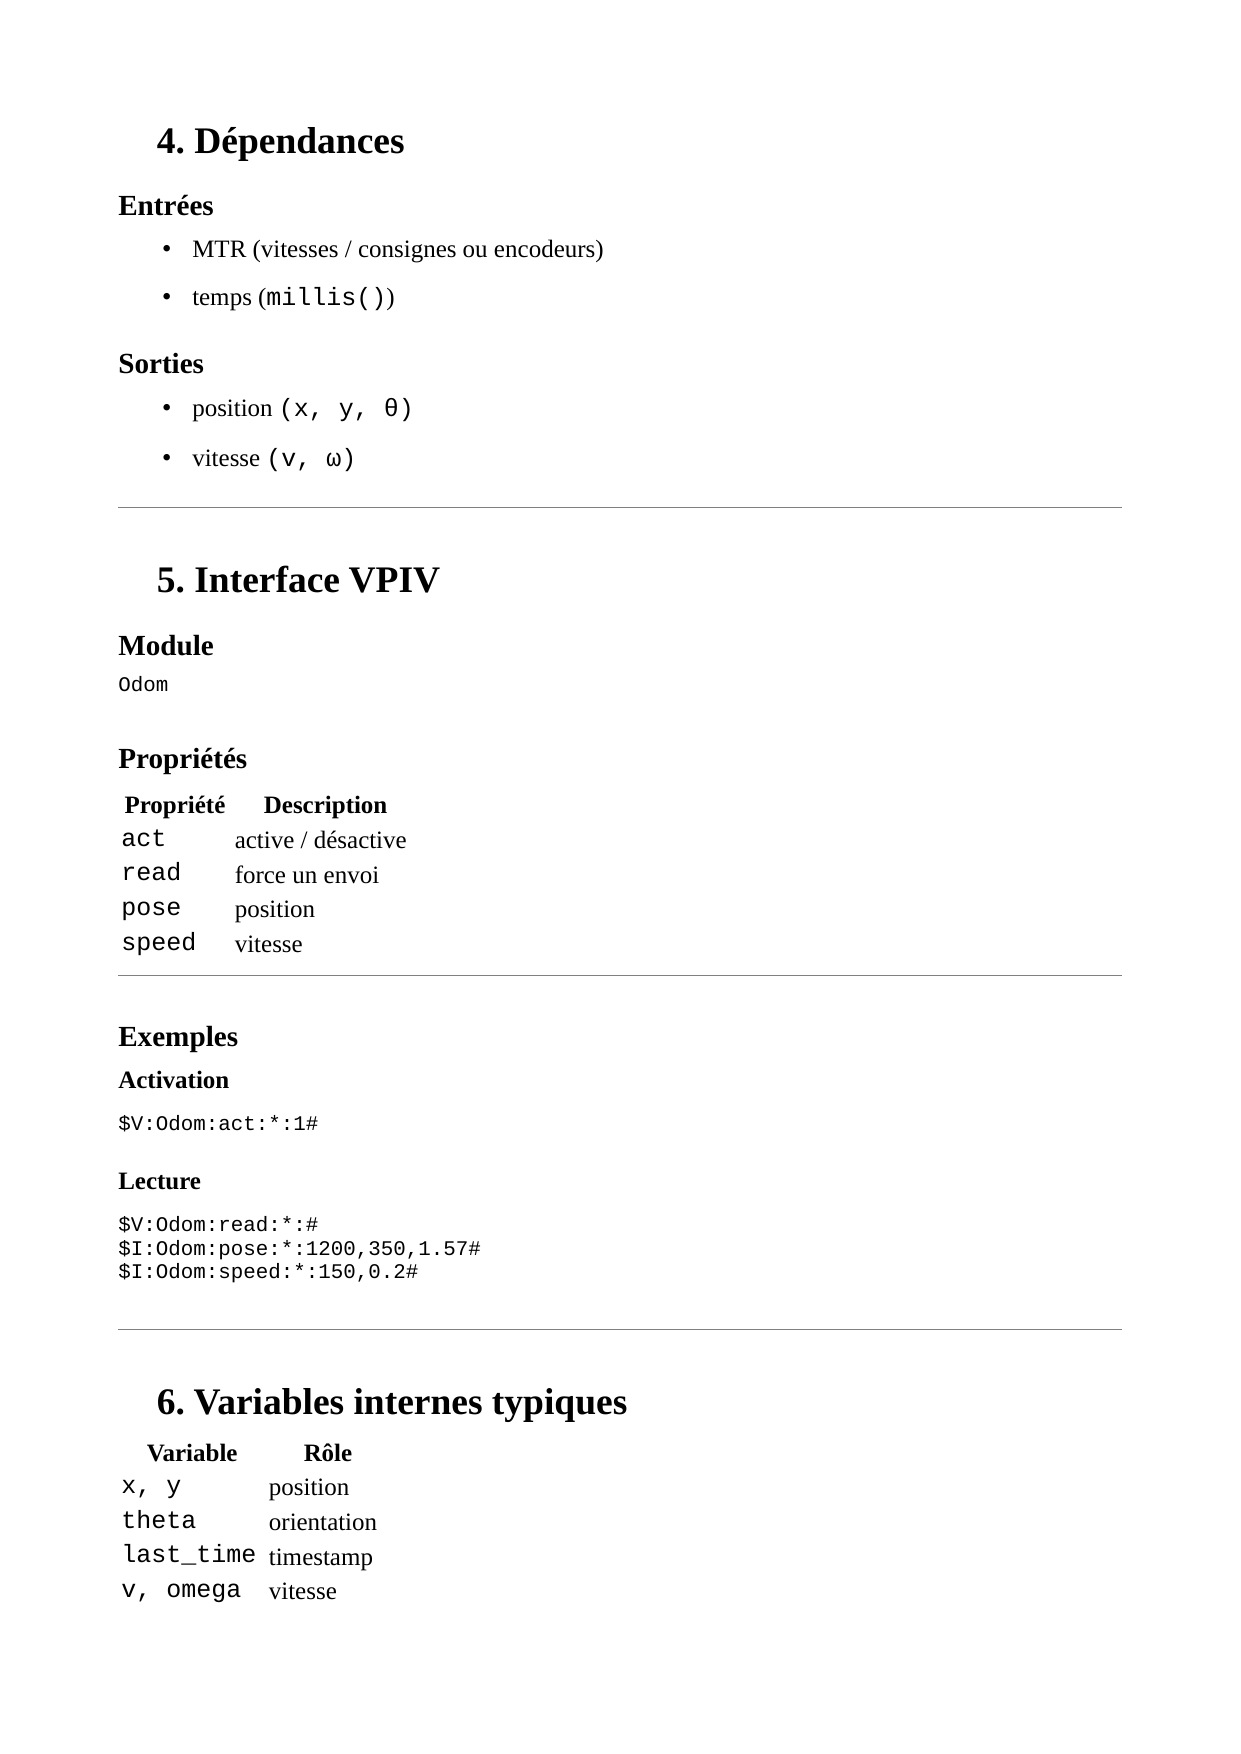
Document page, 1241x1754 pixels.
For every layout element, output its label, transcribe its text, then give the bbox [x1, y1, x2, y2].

table_cell theta [118, 1504, 266, 1539]
table_cell active / désactive [232, 822, 419, 857]
text Lecture [118, 1166, 1122, 1195]
text $V:Odom:act:*:1# [118, 1113, 1122, 1137]
subtitle 🧩 6. Variables internes typiques [118, 1379, 1122, 1422]
table_cell vitesse [232, 926, 419, 961]
table_cell vitesse [266, 1573, 390, 1608]
subtitle 📡 5. Interface VPIV [118, 558, 1122, 601]
table_cell position [232, 891, 419, 926]
subtitle Propriétés [118, 742, 1122, 775]
text Odom [118, 674, 1122, 698]
subtitle 🔗 4. Dépendances [118, 118, 1122, 161]
subtitle Entrées [118, 188, 1122, 222]
table_cell position [266, 1470, 390, 1504]
table_header Description [232, 788, 419, 822]
table_cell speed [118, 926, 232, 961]
table_cell orientation [266, 1504, 390, 1539]
table_header Variable [118, 1435, 266, 1469]
subtitle Module [118, 628, 1122, 661]
table_cell timestamp [266, 1539, 390, 1573]
text $V:Odom:read:*:# [118, 1214, 1122, 1237]
list temps (millis()) [162, 282, 1122, 313]
table_cell last_time [118, 1539, 266, 1573]
table_header Rôle [266, 1435, 390, 1469]
subtitle Sorties [118, 347, 1122, 380]
text Activation [118, 1066, 1122, 1094]
list vitesse (v, ω) [162, 443, 1122, 473]
table_cell pose [118, 891, 232, 926]
list position (x, y, θ) [162, 393, 1122, 423]
text $I:Odom:speed:*:150,0.2# [118, 1261, 1122, 1285]
subtitle Exemples [118, 1019, 1122, 1053]
table_header Propriété [118, 788, 232, 822]
list MTR (vitesses / consignes ou encodeurs) [162, 234, 1122, 263]
table_cell force un envoi [232, 857, 419, 891]
table_cell x, y [118, 1470, 266, 1504]
table_cell act [118, 822, 232, 857]
table_cell v, omega [118, 1573, 266, 1608]
text $I:Odom:pose:*:1200,350,1.57# [118, 1237, 1122, 1261]
table_cell read [118, 857, 232, 891]
